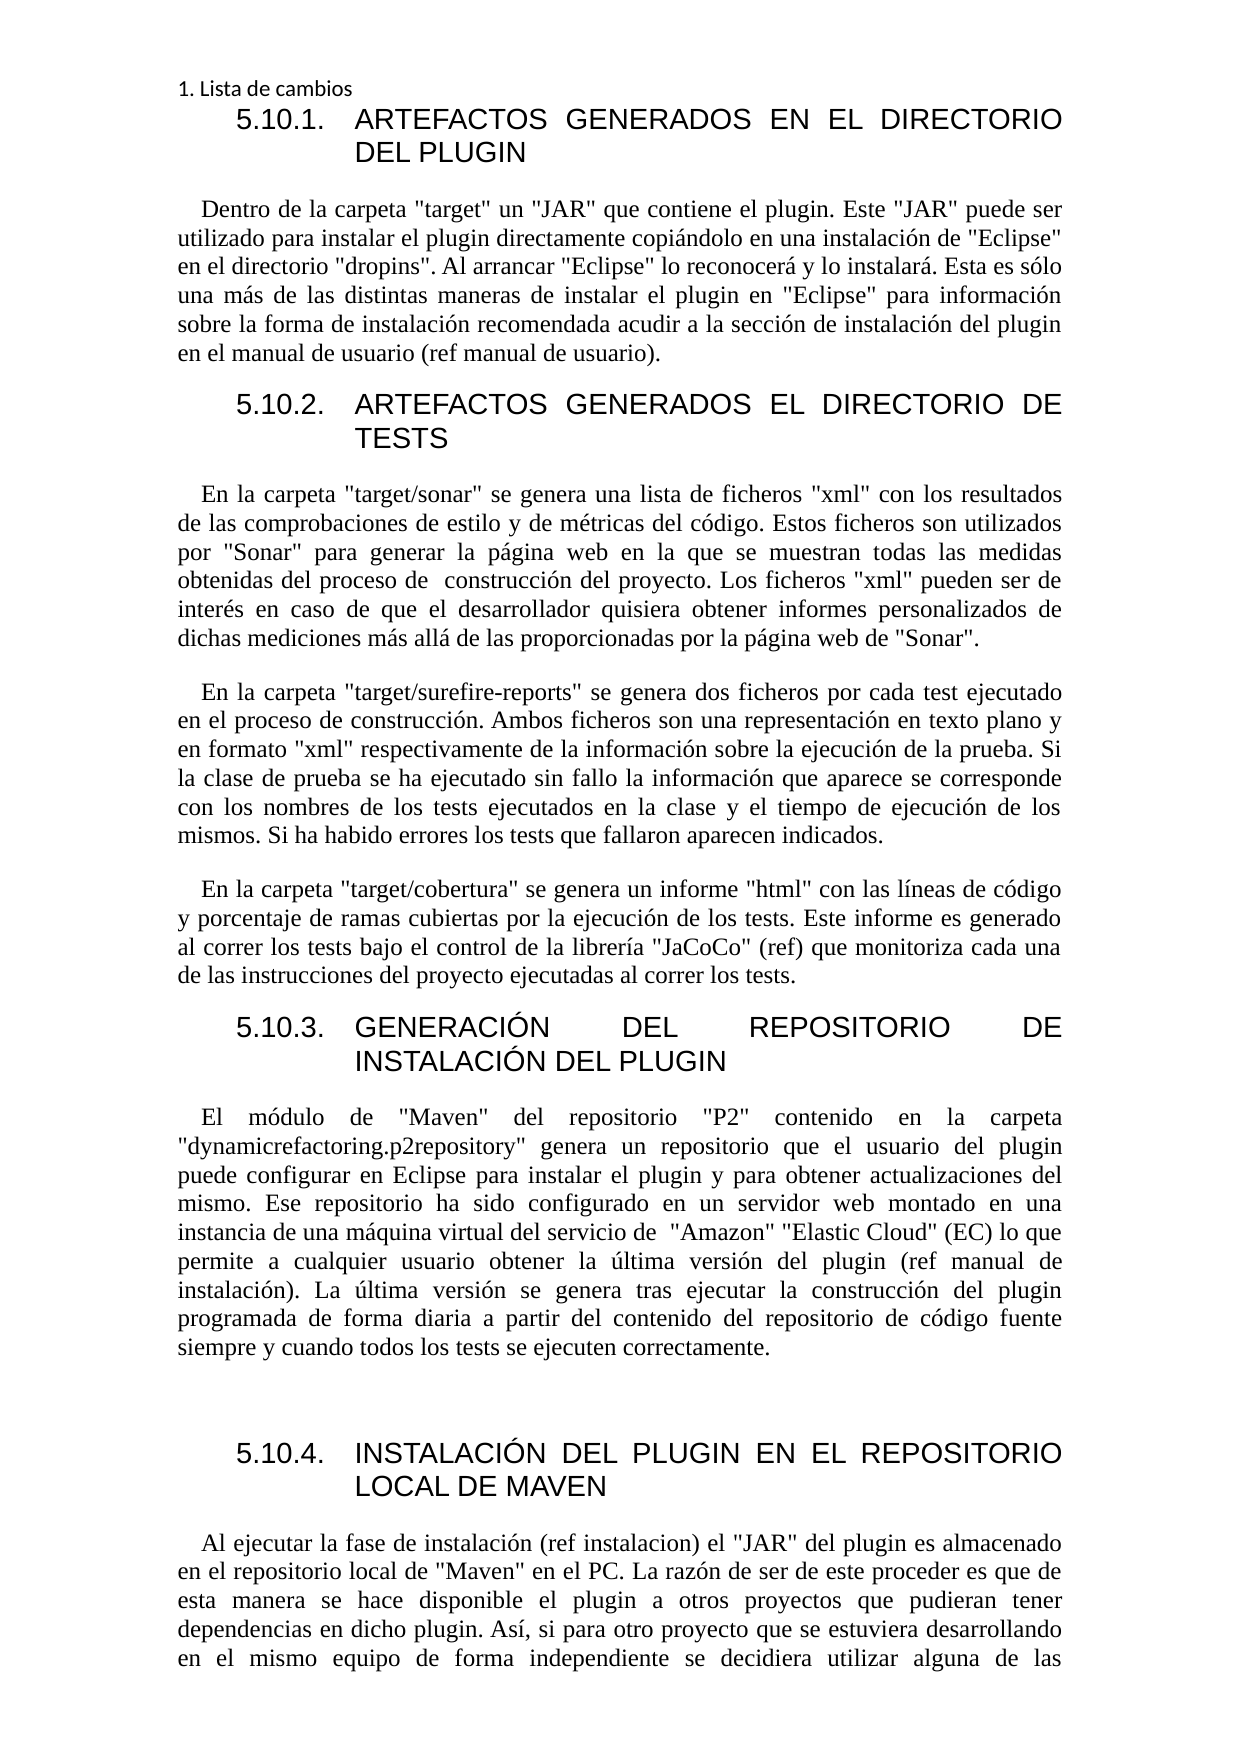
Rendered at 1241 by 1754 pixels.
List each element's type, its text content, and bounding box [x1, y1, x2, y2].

text En la carpeta "target/cobertura" se genera un informe "html" con las líneas de código y porcentaje de ramas cubiertas por la ejecución de los tests. Este informe es generado al correr los tests bajo el control de la librería "JaCoCo" (ref) que monitoriza cada una de las instrucciones del proyecto ejecutadas al correr los tests. [177, 874, 1063, 989]
text En la carpeta "target/sonar" se genera una lista de ficheros "xml" con los resultados de las comprobaciones de estilo y de métricas del código. Estos ficheros son utilizados por "Sonar" para generar la página web en la que se muestran todas las medidas obtenidas del proceso de construcción del proyecto. Los ficheros "xml" pueden ser de interés en caso de que el desarrollador quisiera obtener informes personalizados de dichas mediciones más allá de las proporcionadas por la página web de "Sonar". [177, 479, 1063, 652]
subtitle Instalación del plugin en el repositorio local de Maven [325, 1436, 1063, 1503]
text Al ejecutar la fase de instalación (ref instalacion) el "JAR" del plugin es almacenado en el repositorio local de "Maven" en el PC. La razón de ser de este proceder es que de esta manera se hace disponible el plugin a otros proyectos que pudieran tener dependencias en dicho plugin. Así, si para otro proyecto que se estuviera desarrollando en el mismo equipo de forma independiente se decidiera utilizar alguna de las [177, 1528, 1063, 1671]
subtitle Artefactos generados el directorio de tests [325, 387, 1063, 454]
subtitle Generación del repositorio de instalación del plugin [325, 1010, 1063, 1077]
text En la carpeta "target/surefire-reports" se genera dos ficheros por cada test ejecutado en el proceso de construcción. Ambos ficheros son una representación en texto plano y en formato "xml" respectivamente de la información sobre la ejecución de la prueba. Si la clase de prueba se ha ejecutado sin fallo la información que aparece se corresponde con los nombres de los tests ejecutados en la clase y el tiempo de ejecución de los mismos. Si ha habido errores los tests que fallaron aparecen indicados. [177, 677, 1063, 849]
text Dentro de la carpeta "target" un "JAR" que contiene el plugin. Este "JAR" puede ser utilizado para instalar el plugin directamente copiándolo en una instalación de "Eclipse" en el directorio "dropins". Al arrancar "Eclipse" lo reconocerá y lo instalará. Esta es sólo una más de las distintas maneras de instalar el plugin en "Eclipse" para información sobre la forma de instalación recomendada acudir a la sección de instalación del plugin en el manual de usuario (ref manual de usuario). [177, 194, 1063, 366]
subtitle Artefactos generados en el directorio del plugin [325, 102, 1063, 169]
text El módulo de "Maven" del repositorio "P2" contenido en la carpeta "dynamicrefactoring.p2repository" genera un repositorio que el usuario del plugin puede configurar en Eclipse para instalar el plugin y para obtener actualizaciones del mismo. Ese repositorio ha sido configurado en un servidor web montado en una instancia de una máquina virtual del servicio de "Amazon" "Elastic Cloud" (EC) lo que permite a cualquier usuario obtener la última versión del plugin (ref manual de instalación). La última versión se genera tras ejecutar la construcción del plugin programada de forma diaria a partir del contenido del repositorio de código fuente siempre y cuando todos los tests se ejecuten correctamente. [177, 1102, 1063, 1361]
